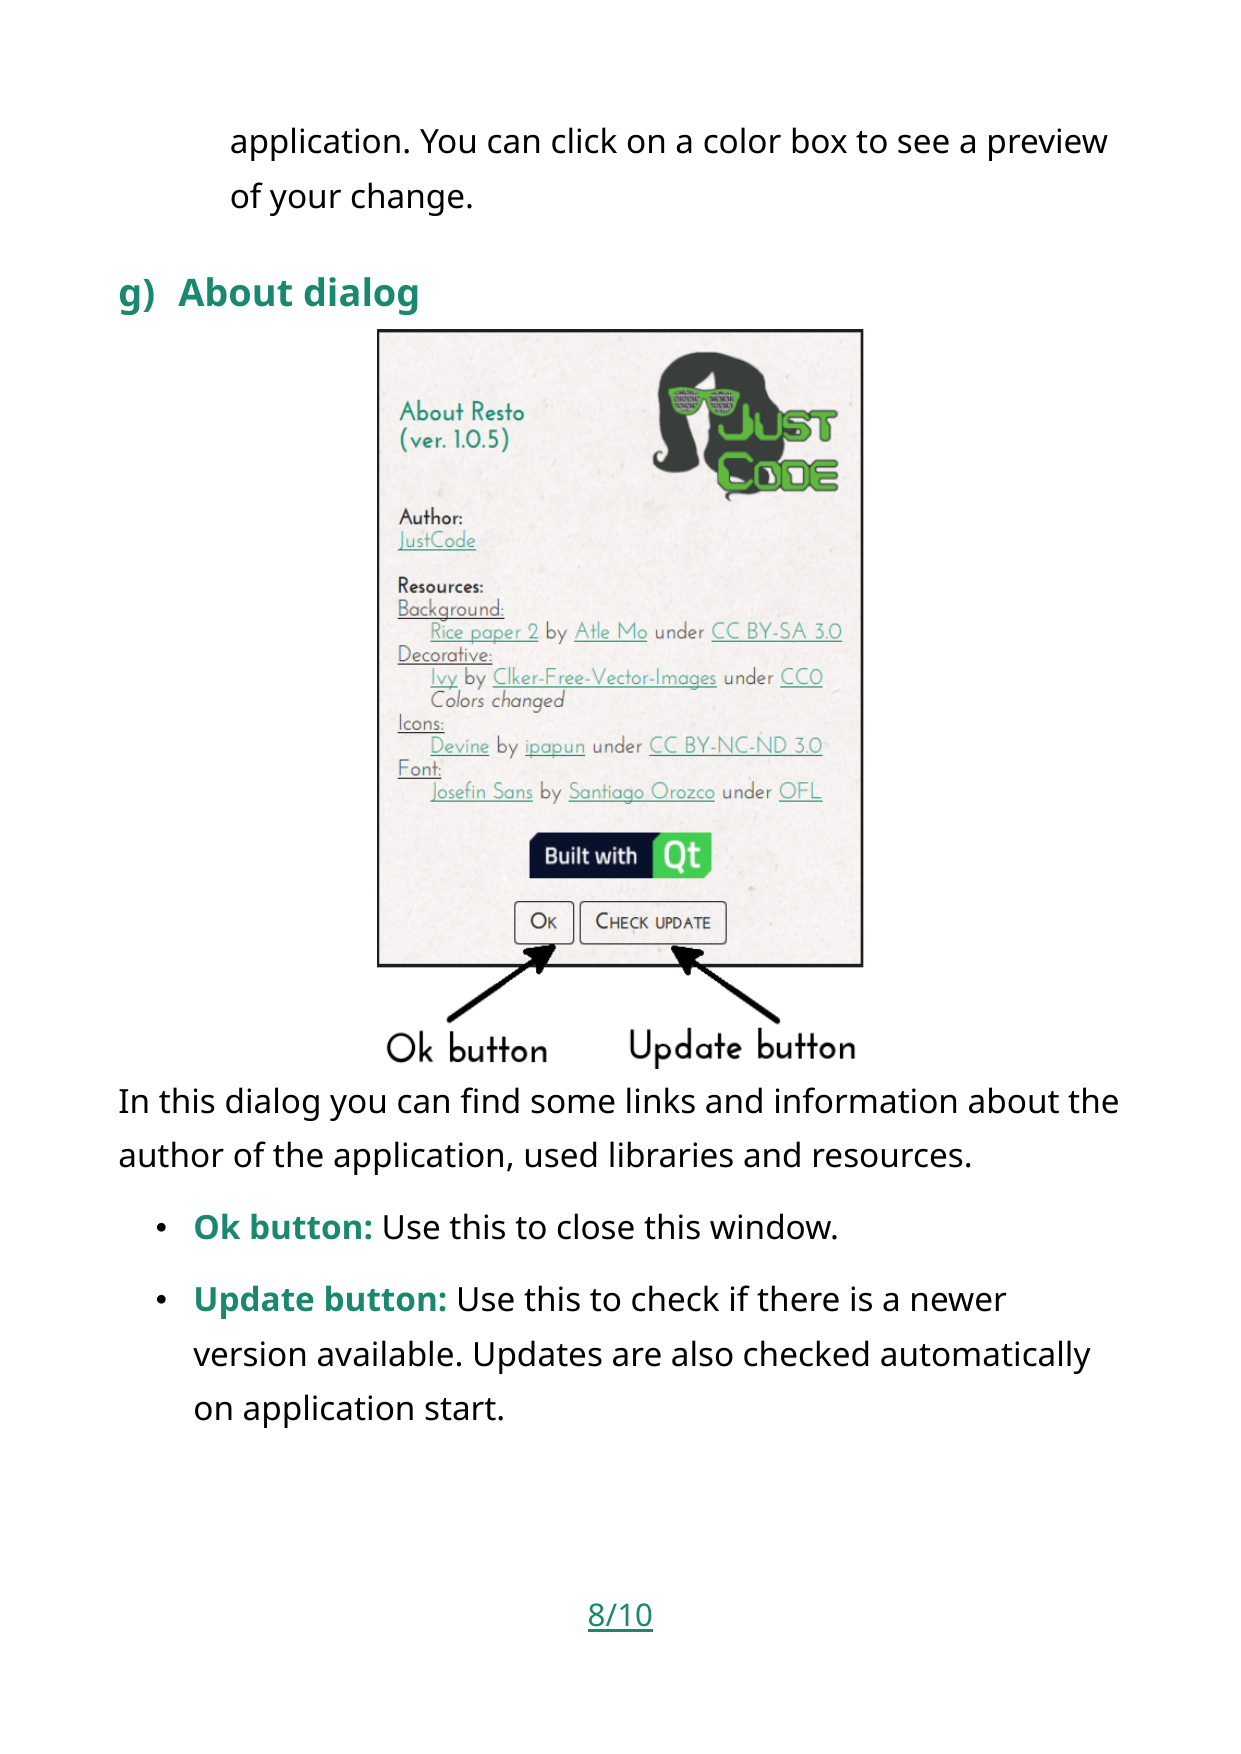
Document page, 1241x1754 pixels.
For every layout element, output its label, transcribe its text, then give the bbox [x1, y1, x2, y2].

picture [377, 329, 864, 1069]
text In this dialog you can find some links and information about the author of the application, used libraries and resources. [118, 330, 1122, 1177]
list Ok button: Use this to close this window. [156, 1204, 1122, 1249]
subtitle About dialog [118, 266, 1122, 317]
list application. You can click on a color box to see a preview of your change. [192, 118, 1122, 218]
list Update button: Use this to check if there is a newer version available. Updates are also checked automatically on application start. [156, 1276, 1122, 1431]
